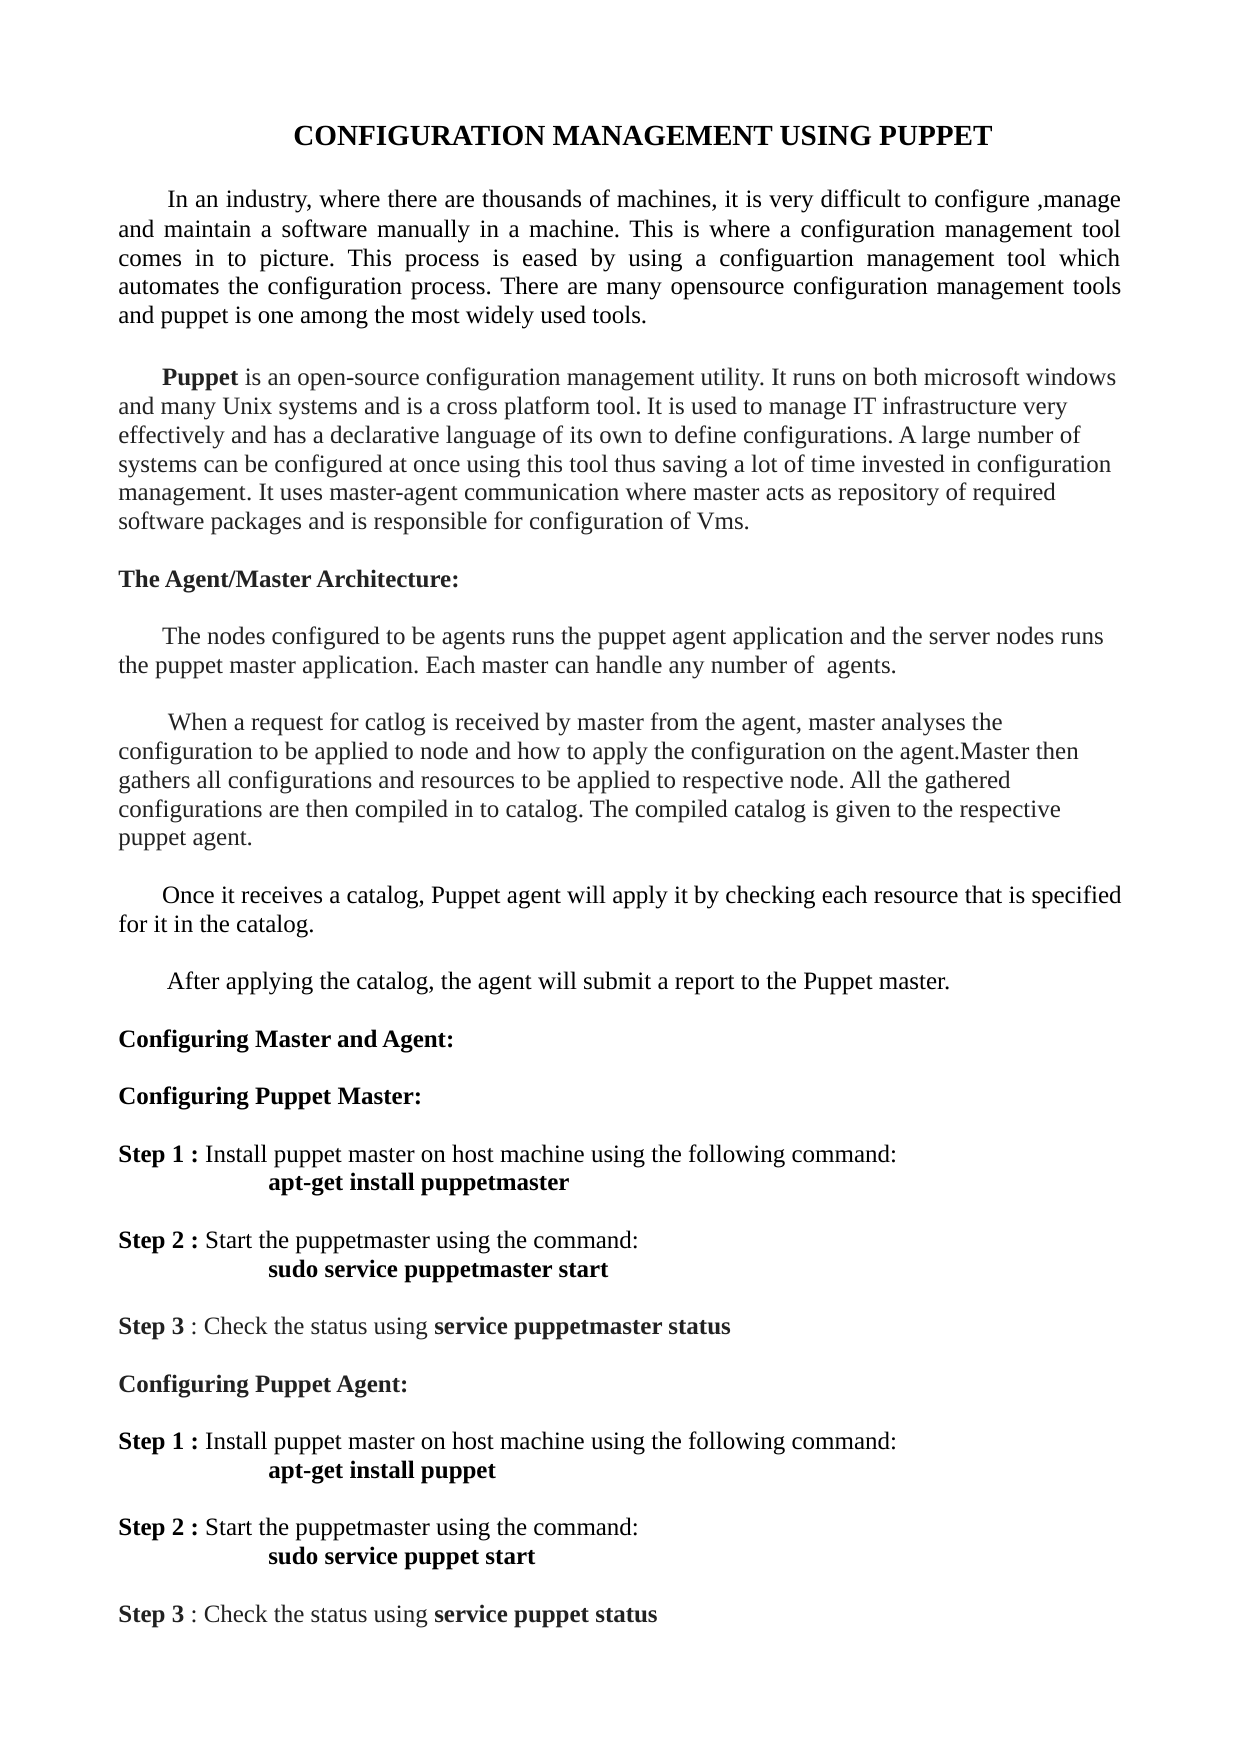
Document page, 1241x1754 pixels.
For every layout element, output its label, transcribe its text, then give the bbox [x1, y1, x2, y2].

text Step 3 : Check the status using service puppet status [118, 1599, 1122, 1627]
text Once it receives a catalog, Puppet agent will apply it by checking each resource that is specified for it in the catalog. [118, 880, 1122, 937]
text In an industry, where there are thousands of machines, it is very difficult to configure ,manage and maintain a software manually in a machine. This is where a configuration management tool comes in to picture. This process is eased by using a configuartion management tool which automates the configuration process. There are many opensource configuration management tools and puppet is one among the most widely used tools. [118, 180, 1122, 329]
text After applying the catalog, the agent will submit a report to the Puppet master. [118, 966, 1122, 995]
text Step 3 : Check the status using service puppetmaster status [118, 1311, 1122, 1340]
text Configuring Puppet Agent: [118, 1369, 1122, 1397]
text Puppet is an open-source configuration management utility. It runs on both microsoft windows and many Unix systems and is a cross platform tool. It is used to manage IT infrastructure very effectively and has a declarative language of its own to define configurations. A large number of systems can be configured at once using this tool thus saving a lot of time invested in configuration management. It uses master-agent communication where master acts as repository of required software packages and is responsible for configuration of Vms. [118, 362, 1122, 535]
text sudo service puppet start [118, 1541, 1122, 1570]
text Step 1 : Install puppet master on host machine using the following command: [118, 1139, 1122, 1167]
text Step 2 : Start the puppetmaster using the command: [118, 1512, 1122, 1541]
text Configuring Puppet Master: [118, 1081, 1122, 1110]
text CONFIGURATION MANAGEMENT USING PUPPET [118, 118, 1122, 152]
text apt-get install puppet [118, 1455, 1122, 1484]
text Step 1 : Install puppet master on host machine using the following command: [118, 1426, 1122, 1455]
text apt-get install puppetmaster [118, 1167, 1122, 1196]
text The nodes configured to be agents runs the puppet agent application and the server nodes runs the puppet master application. Each master can handle any number of agents. [118, 621, 1122, 679]
text sudo service puppetmaster start [118, 1254, 1122, 1282]
text Step 2 : Start the puppetmaster using the command: [118, 1225, 1122, 1254]
text When a request for catlog is received by master from the agent, master analyses the configuration to be applied to node and how to apply the configuration on the agent.Master then gathers all configurations and resources to be applied to respective node. All the gathered configurations are then compiled in to catalog. The compiled catalog is given to the respective puppet agent. [118, 707, 1122, 851]
text The Agent/Master Architecture: [118, 564, 1122, 592]
text Configuring Master and Agent: [118, 1024, 1122, 1052]
